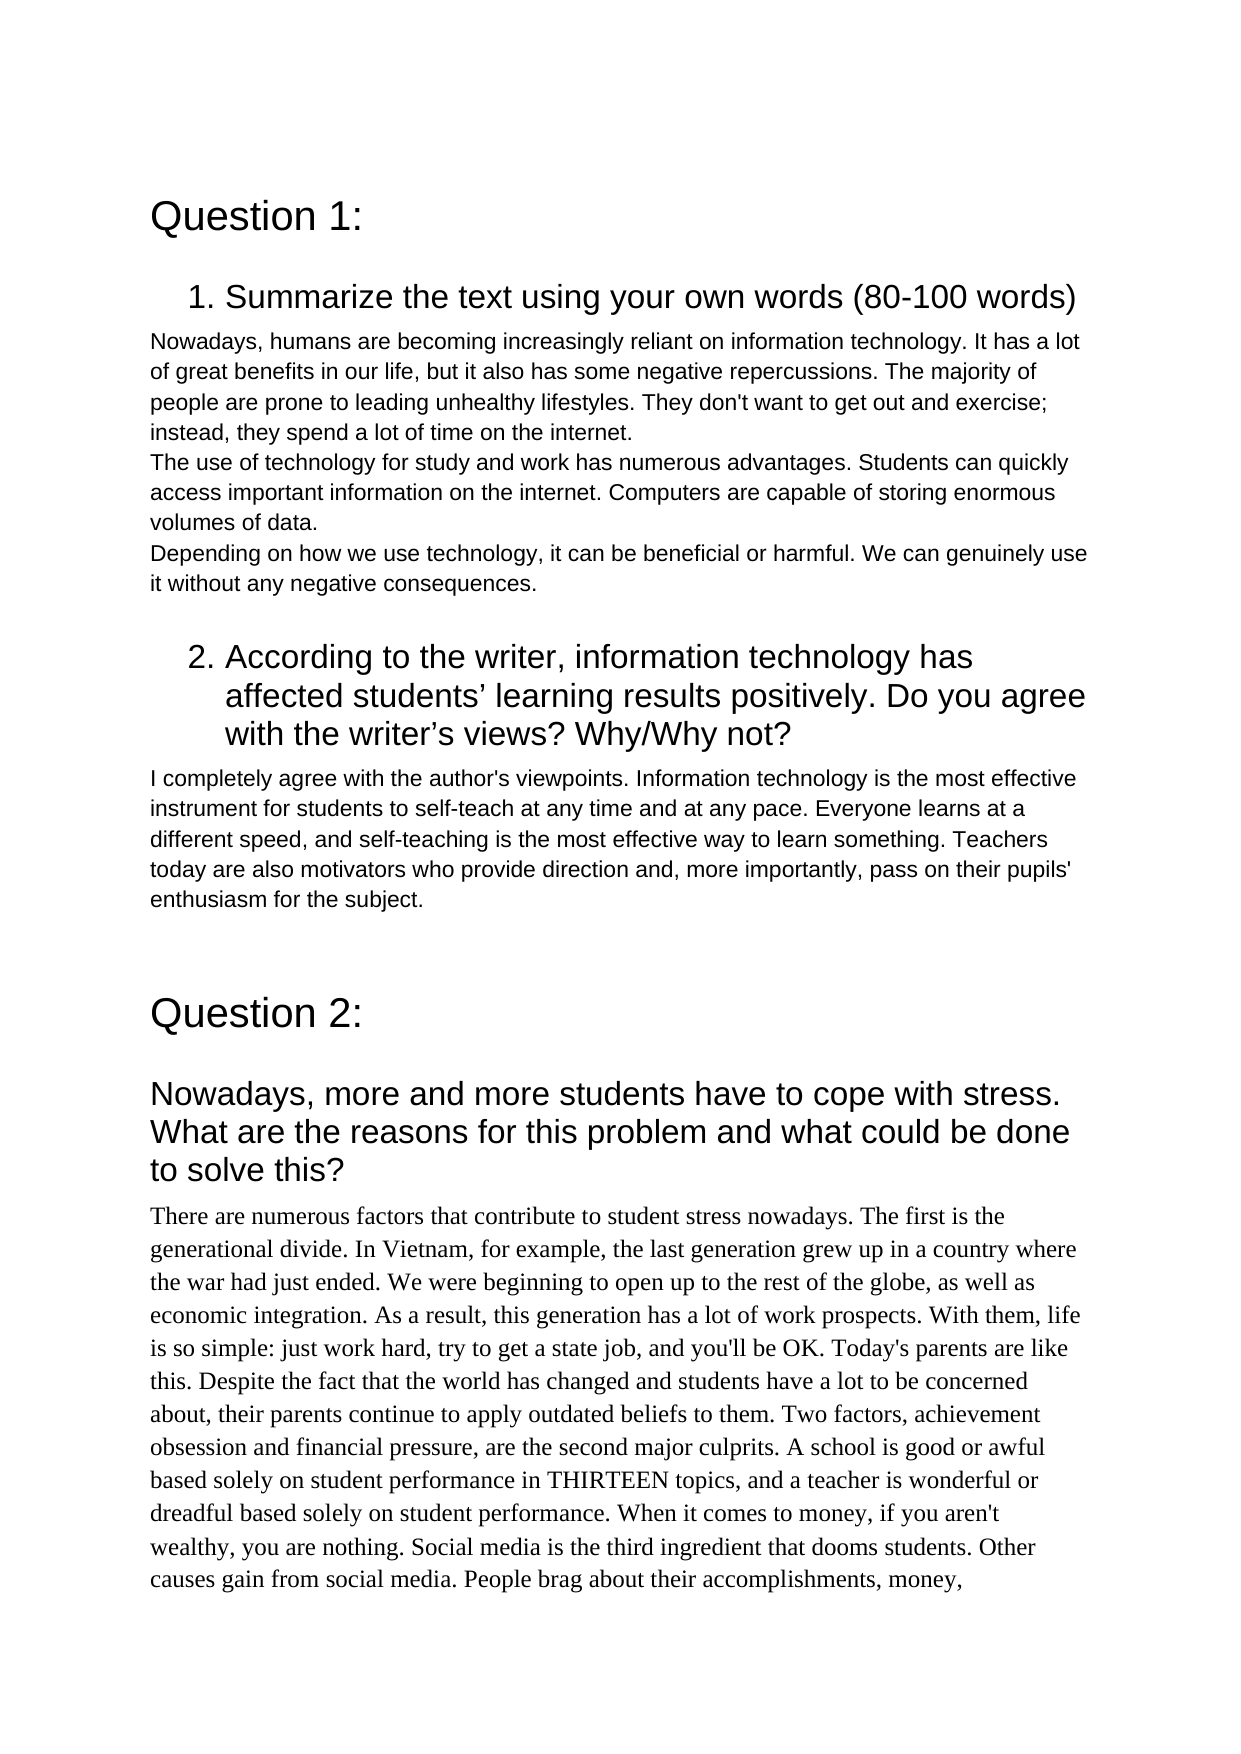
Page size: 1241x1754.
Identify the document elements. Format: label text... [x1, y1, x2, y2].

text There are numerous factors that contribute to student stress nowadays. The first is the generational divide. In Vietnam, for example, the last generation grew up in a country where the war had just ended. We were beginning to open up to the rest of the globe, as well as economic integration. As a result, this generation has a lot of work prospects. With them, life is so simple: just work hard, try to get a state job, and you'll be OK. Today's parents are like this. Despite the fact that the world has changed and students have a lot to be concerned about, their parents continue to apply outdated beliefs to them. Two factors, achievement obsession and financial pressure, are the second major culprits. A school is good or awful based solely on student performance in THIRTEEN topics, and a teacher is wonderful or dreadful based solely on student performance. When it comes to money, if you aren't wealthy, you are nothing. Social media is the third ingredient that dooms students. Other causes gain from social media. People brag about their accomplishments, money, [150, 1201, 1090, 1593]
text I completely agree with the author's viewpoints. Information technology is the most effective instrument for students to self-teach at any time and at any pace. Everyone learns at a different speed, and self-teaching is the most effective way to learn something. Teachers today are also motivators who provide direction and, more importantly, pass on their pupils' enthusiasm for the subject. [150, 765, 1090, 912]
subtitle According to the writer, information technology has affected students’ learning results positively. Do you agree with the writer’s views? Why/Why not? [187, 637, 1090, 753]
subtitle Nowadays, more and more students have to cope with stress. What are the reasons for this problem and what could be done to solve this? [150, 1073, 1090, 1189]
subtitle Question 1: [150, 192, 1090, 239]
subtitle Question 2: [150, 988, 1090, 1036]
text The use of technology for study and work has numerous advantages. Students can quickly access important information on the internet. Computers are capable of storing enormous volumes of data. [150, 449, 1090, 536]
subtitle Summarize the text using your own words (80-100 words) [187, 277, 1090, 316]
text Depending on how we use technology, it can be beneficial or harmful. We can genuinely use it without any negative consequences. [150, 539, 1090, 596]
text Nowadays, humans are becoming increasingly reliant on information technology. It has a lot of great benefits in our life, but it also has some negative repercussions. The majority of people are prone to leading unhealthy lifestyles. They don't want to get out and exercise; instead, they spend a lot of time on the internet. [150, 328, 1090, 445]
